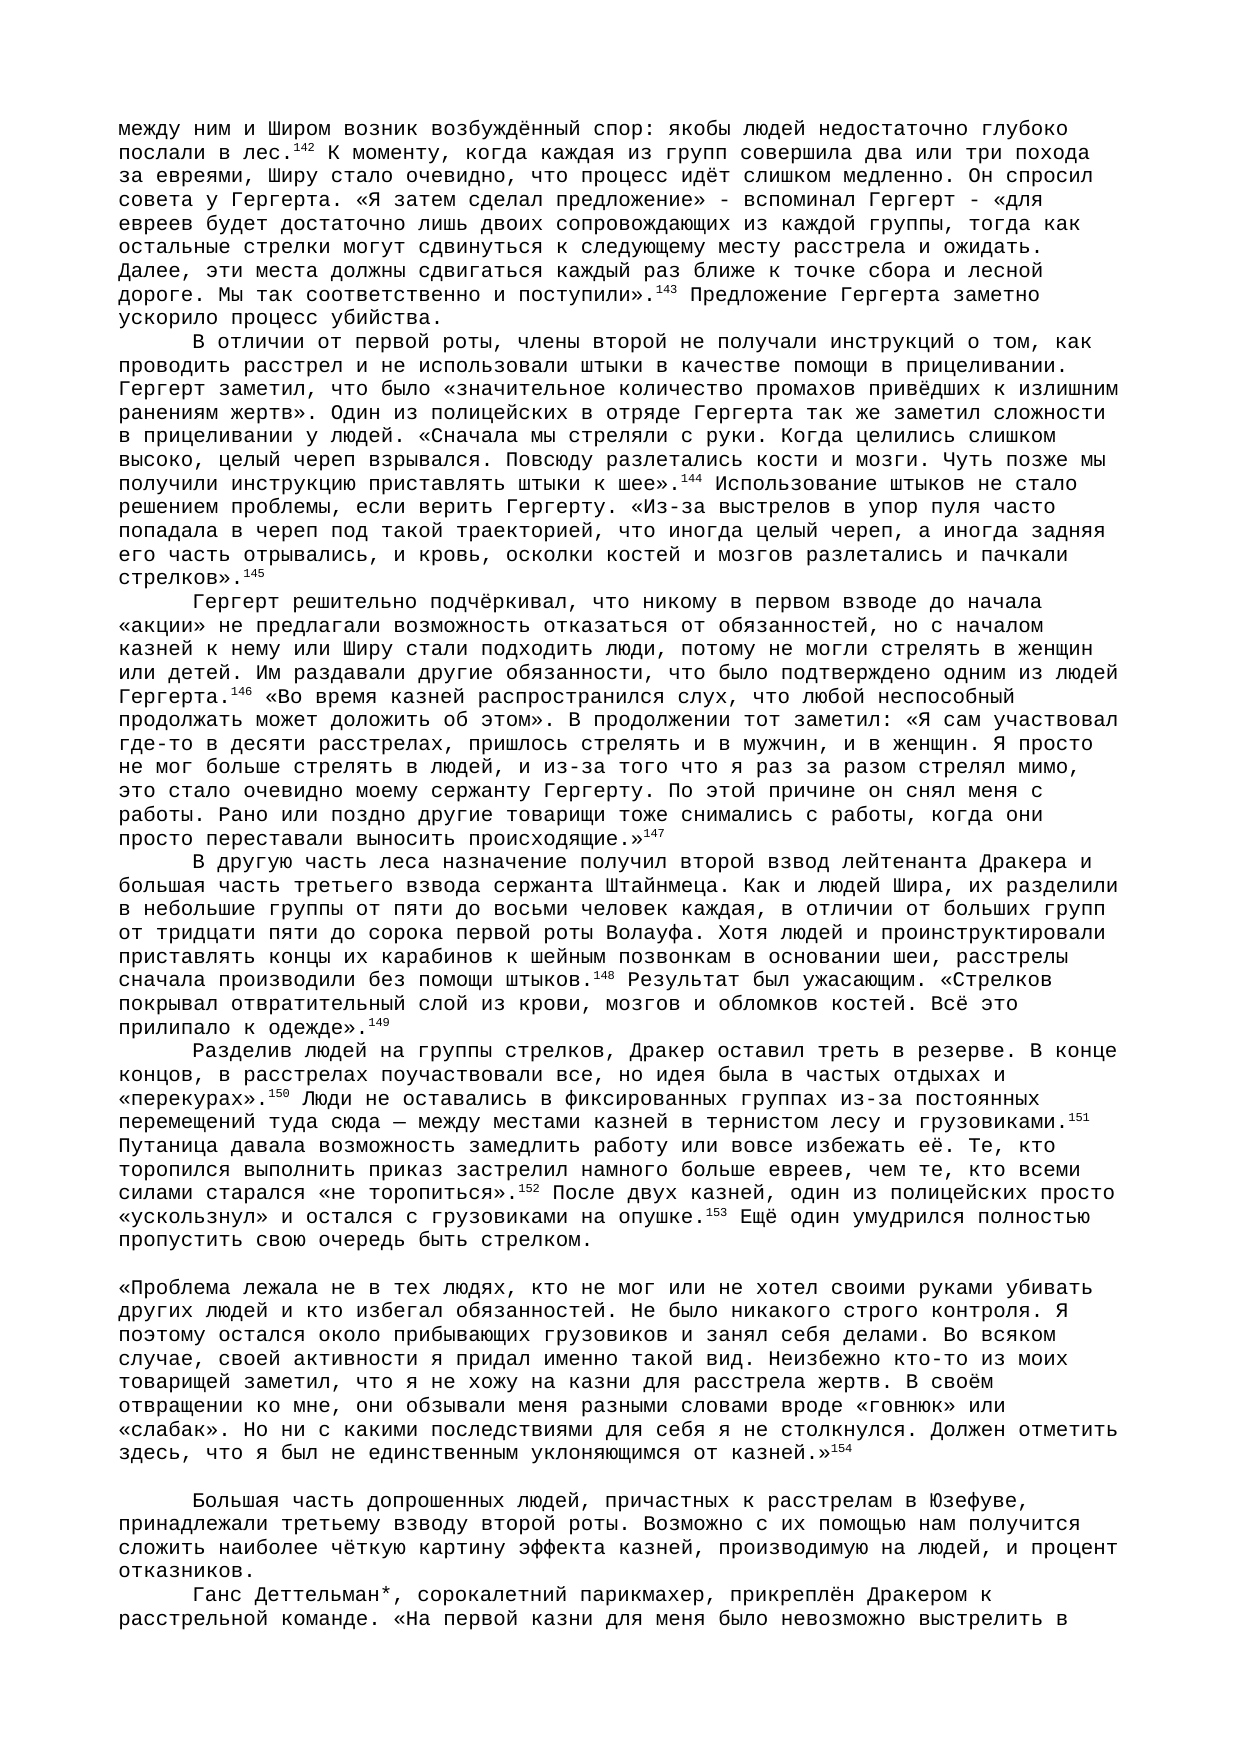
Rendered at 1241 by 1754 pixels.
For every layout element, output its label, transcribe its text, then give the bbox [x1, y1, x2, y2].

text В другую часть леса назначение получил второй взвод лейтенанта Дракера и большая часть третьего взвода сержанта Штайнмеца. Как и людей Шира, их разделили в небольшие группы от пяти до восьми человек каждая, в отличии от больших групп от тридцати пяти до сорока первой роты Волауфа. Хотя людей и проинструктировали приставлять концы их карабинов к шейным позвонкам в основании шеи, расстрелы сначала производили без помощи штыков. Результат был ужасающим. «Стрелков покрывал отвратительный слой из крови, мозгов и обломков костей. Всё это прилипало к одежде». [118, 851, 1122, 1040]
text Гергерт решительно подчёркивал, что никому в первом взводе до начала «акции» не предлагали возможность отказаться от обязанностей, но с началом казней к нему или Ширу стали подходить люди, потому не могли стрелять в женщин или детей. Им раздавали другие обязанности, что было подтверждено одним из людей Гергерта. «Во время казней распространился слух, что любой неспособный продолжать может доложить об этом». В продолжении тот заметил: «Я сам участвовал где-то в десяти расстрелах, пришлось стрелять и в мужчин, и в женщин. Я просто не мог больше стрелять в людей, и из-за того что я раз за разом стрелял мимо, это стало очевидно моему сержанту Гергерту. По этой причине он снял меня с работы. Рано или поздно другие товарищи тоже снимались с работы, когда они просто переставали выносить происходящие.» [118, 591, 1122, 851]
text Разделив людей на группы стрелков, Дракер оставил треть в резерве. В конце концов, в расстрелах поучаствовали все, но идея была в частых отдыхах и «перекурах». Люди не оставались в фиксированных группах из-за постоянных перемещений туда сюда — между местами казней в тернистом лесу и грузовиками. Путаница давала возможность замедлить работу или вовсе избежать её. Те, кто торопился выполнить приказ застрелил намного больше евреев, чем те, кто всеми силами старался «не торопиться». После двух казней, один из полицейских просто «ускользнул» и остался с грузовиками на опушке. Ещё один умудрился полностью пропустить свою очередь быть стрелком. [118, 1040, 1122, 1253]
text Большая часть допрошенных людей, причастных к расстрелам в Юзефуве, принадлежали третьему взводу второй роты. Возможно с их помощью нам получится сложить наиболее чёткую картину эффекта казней, производимую на людей, и процент отказников. [118, 1489, 1122, 1584]
text между ним и Широм возник возбуждённый спор: якобы людей недостаточно глубоко послали в лес. К моменту, когда каждая из групп совершила два или три похода за евреями, Ширу стало очевидно, что процесс идёт слишком медленно. Он спросил совета у Гергерта. «Я затем сделал предложение» - вспоминал Гергерт - «для евреев будет достаточно лишь двоих сопровождающих из каждой группы, тогда как остальные стрелки могут сдвинуться к следующему месту расстрела и ожидать. Далее, эти места должны сдвигаться каждый раз ближе к точке сбора и лесной дороге. Мы так соответственно и поступили». Предложение Гергерта заметно ускорило процесс убийства. [118, 118, 1122, 331]
text «Проблема лежала не в тех людях, кто не мог или не хотел своими руками убивать других людей и кто избегал обязанностей. Не было никакого строго контроля. Я поэтому остался около прибывающих грузовиков и занял себя делами. Во всяком случае, своей активности я придал именно такой вид. Неизбежно кто-то из моих товарищей заметил, что я не хожу на казни для расстрела жертв. В своём отвращении ко мне, они обзывали меня разными словами вроде «говнюк» или «слабак». Но ни с какими последствиями для себя я не столкнулся. Должен отметить здесь, что я был не единственным уклоняющимся от казней.» [118, 1277, 1122, 1466]
text В отличии от первой роты, члены второй не получали инструкций о том, как проводить расстрел и не использовали штыки в качестве помощи в прицеливании. Гергерт заметил, что было «значительное количество промахов привёдших к излишним ранениям жертв». Один из полицейских в отряде Гергерта так же заметил сложности в прицеливании у людей. «Сначала мы стреляли с руки. Когда целились слишком высоко, целый череп взрывался. Повсюду разлетались кости и мозги. Чуть позже мы получили инструкцию приставлять штыки к шее». Использование штыков не стало решением проблемы, если верить Гергерту. «Из-за выстрелов в упор пуля часто попадала в череп под такой траекторией, что иногда целый череп, а иногда задняя его часть отрывались, и кровь, осколки костей и мозгов разлетались и пачкали стрелков». [118, 331, 1122, 591]
text Ганс Деттельман*, сорокалетний парикмахер, прикреплён Дракером к расстрельной команде. «На первой казни для меня было невозможно выстрелить в [118, 1584, 1122, 1631]
